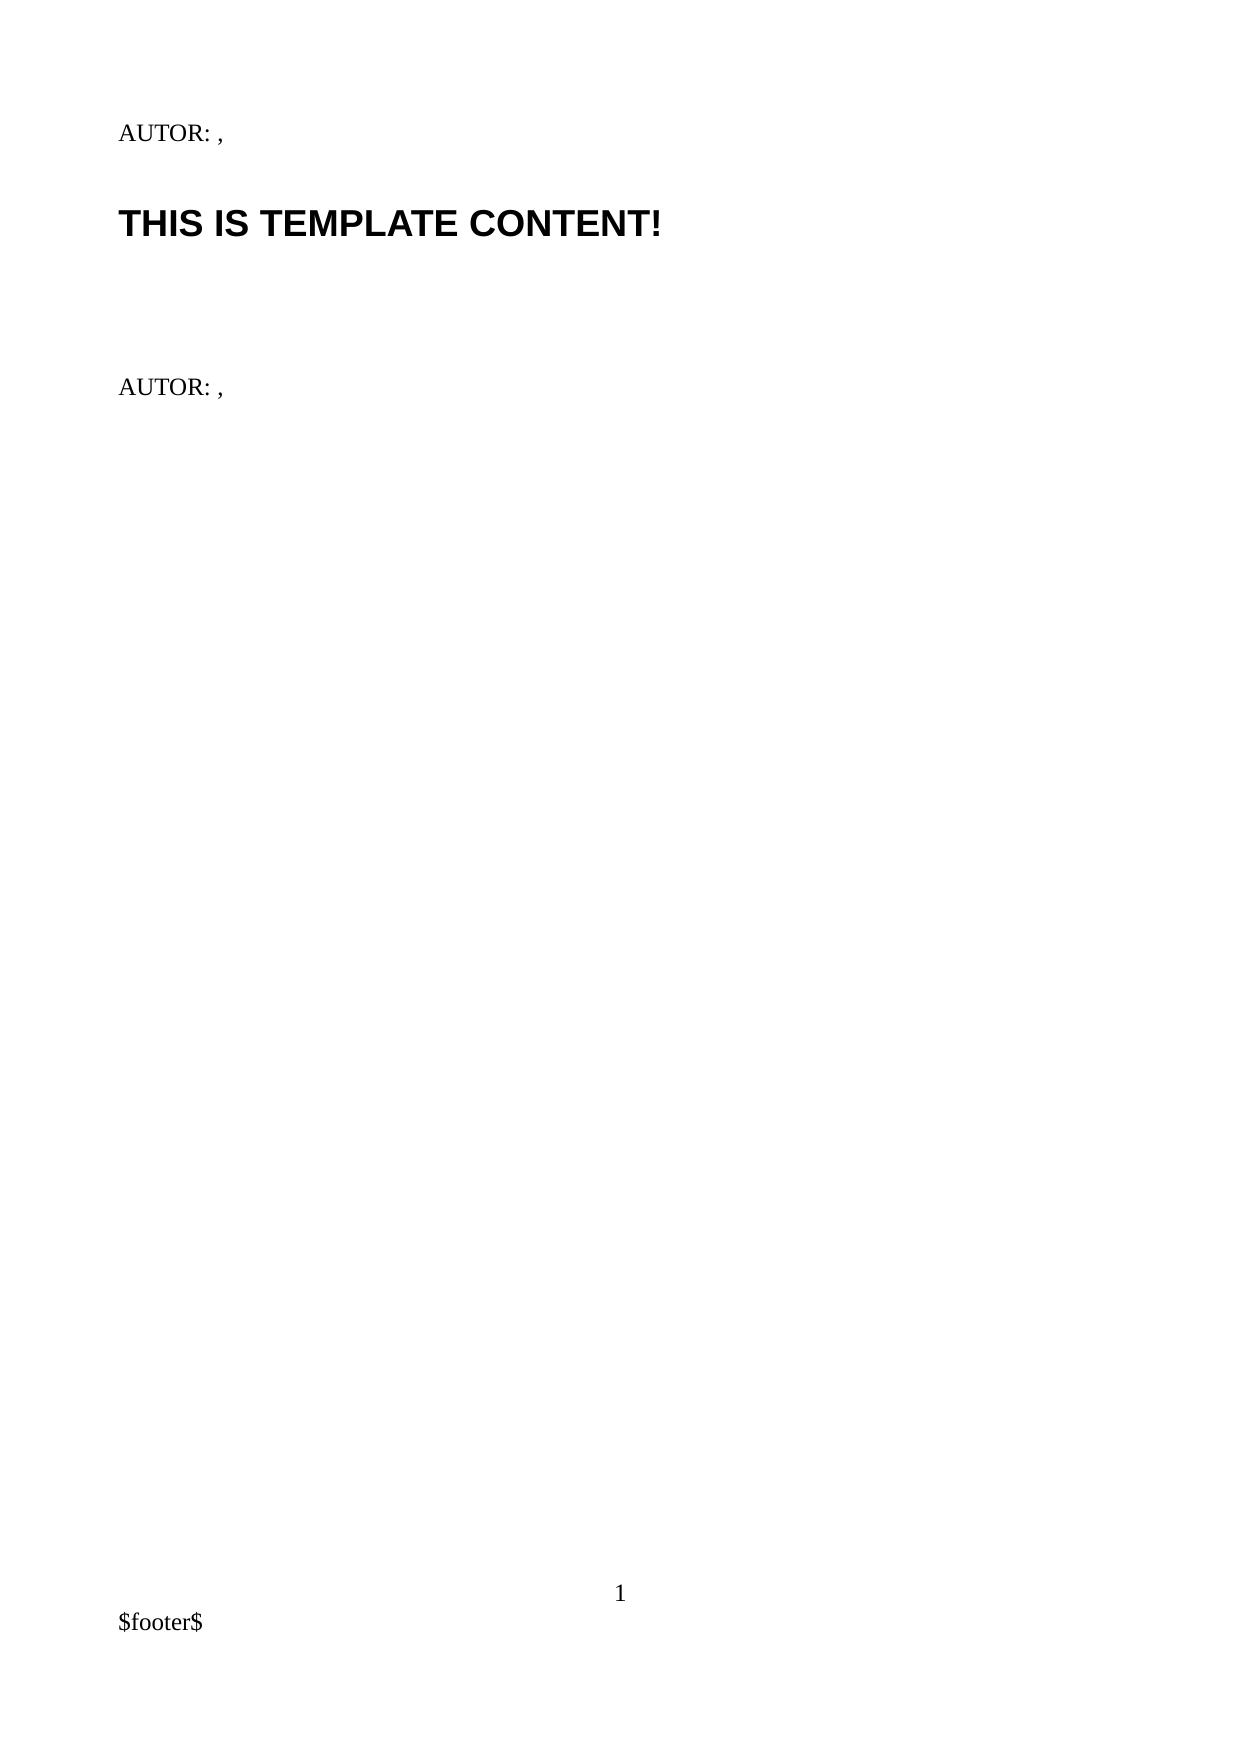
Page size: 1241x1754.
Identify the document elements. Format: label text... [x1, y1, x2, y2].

subtitle THIS IS TEMPLATE CONTENT! [118, 201, 1122, 244]
text AUTOR: Nieznany autor, [118, 372, 1122, 401]
